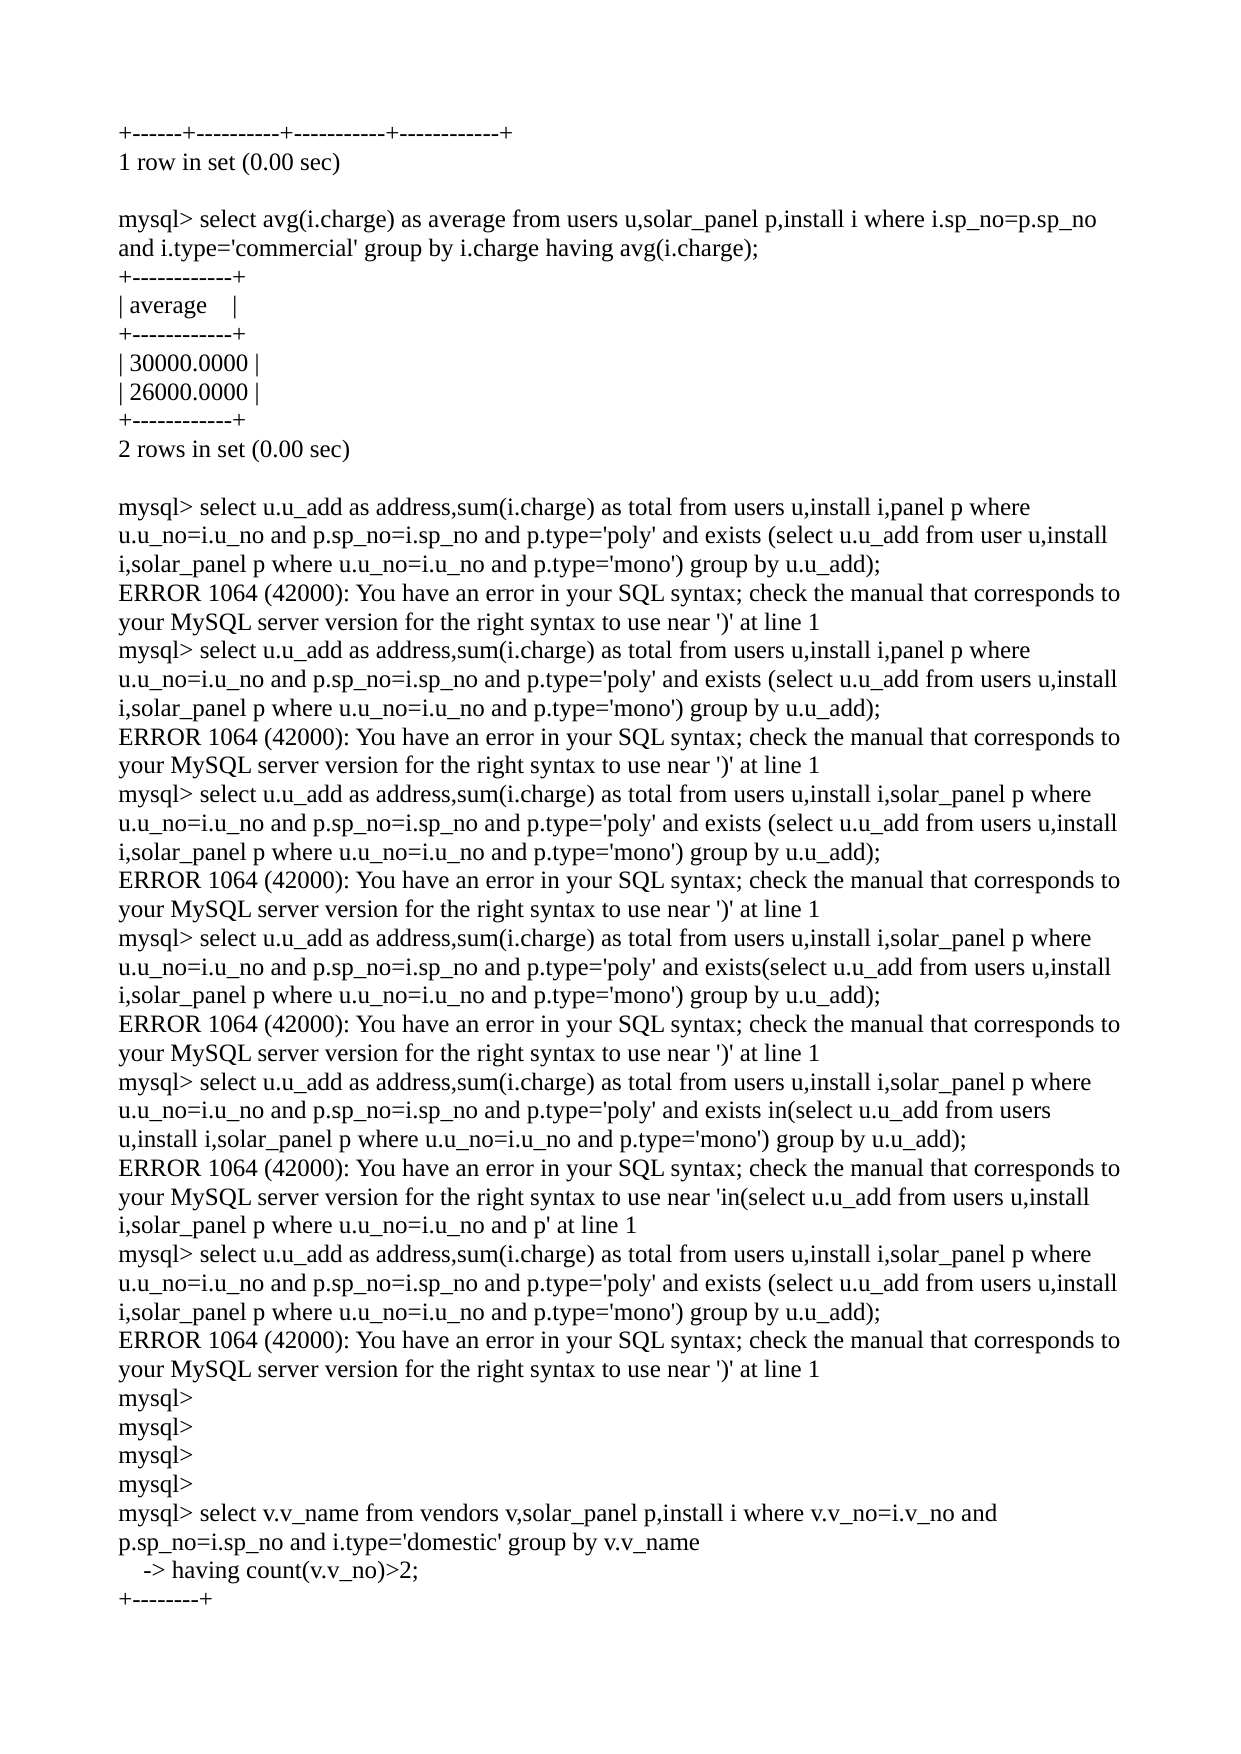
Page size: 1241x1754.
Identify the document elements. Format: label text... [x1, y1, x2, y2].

text +--------+ [118, 1584, 1122, 1613]
text mysql> select avg(i.charge) as average from users u,solar_panel p,install i where i.sp_no=p.sp_no and i.type='commercial' group by i.charge having avg(i.charge); [118, 204, 1122, 262]
text | average | [118, 291, 1122, 319]
text +------------+ [118, 406, 1122, 434]
text +------+----------+-----------+------------+ [118, 118, 1122, 147]
text mysql> [118, 1383, 1122, 1412]
text mysql> [118, 1412, 1122, 1441]
text ERROR 1064 (42000): You have an error in your SQL syntax; check the manual that corresponds to your MySQL server version for the right syntax to use near 'in(select u.u_add from users u,install i,solar_panel p where u.u_no=i.u_no and p' at line 1 [118, 1153, 1122, 1239]
text mysql> select u.u_add as address,sum(i.charge) as total from users u,install i,solar_panel p where u.u_no=i.u_no and p.sp_no=i.sp_no and p.type='poly' and exists in(select u.u_add from users u,install i,solar_panel p where u.u_no=i.u_no and p.type='mono') group by u.u_add); [118, 1067, 1122, 1153]
text +------------+ [118, 262, 1122, 291]
text -> having count(v.v_no)>2; [118, 1556, 1122, 1584]
text mysql> select u.u_add as address,sum(i.charge) as total from users u,install i,panel p where u.u_no=i.u_no and p.sp_no=i.sp_no and p.type='poly' and exists (select u.u_add from users u,install i,solar_panel p where u.u_no=i.u_no and p.type='mono') group by u.u_add); [118, 636, 1122, 722]
text mysql> select u.u_add as address,sum(i.charge) as total from users u,install i,solar_panel p where u.u_no=i.u_no and p.sp_no=i.sp_no and p.type='poly' and exists (select u.u_add from users u,install i,solar_panel p where u.u_no=i.u_no and p.type='mono') group by u.u_add); [118, 779, 1122, 866]
text ERROR 1064 (42000): You have an error in your SQL syntax; check the manual that corresponds to your MySQL server version for the right syntax to use near ')' at line 1 [118, 578, 1122, 636]
text mysql> select u.u_add as address,sum(i.charge) as total from users u,install i,solar_panel p where u.u_no=i.u_no and p.sp_no=i.sp_no and p.type='poly' and exists(select u.u_add from users u,install i,solar_panel p where u.u_no=i.u_no and p.type='mono') group by u.u_add); [118, 923, 1122, 1009]
text mysql> select v.v_name from vendors v,solar_panel p,install i where v.v_no=i.v_no and p.sp_no=i.sp_no and i.type='domestic' group by v.v_name [118, 1498, 1122, 1556]
text mysql> [118, 1441, 1122, 1469]
text | 26000.0000 | [118, 377, 1122, 406]
text ERROR 1064 (42000): You have an error in your SQL syntax; check the manual that corresponds to your MySQL server version for the right syntax to use near ')' at line 1 [118, 1326, 1122, 1383]
text ERROR 1064 (42000): You have an error in your SQL syntax; check the manual that corresponds to your MySQL server version for the right syntax to use near ')' at line 1 [118, 722, 1122, 779]
text ERROR 1064 (42000): You have an error in your SQL syntax; check the manual that corresponds to your MySQL server version for the right syntax to use near ')' at line 1 [118, 866, 1122, 923]
text mysql> select u.u_add as address,sum(i.charge) as total from users u,install i,panel p where u.u_no=i.u_no and p.sp_no=i.sp_no and p.type='poly' and exists (select u.u_add from user u,install i,solar_panel p where u.u_no=i.u_no and p.type='mono') group by u.u_add); [118, 492, 1122, 578]
text | 30000.0000 | [118, 348, 1122, 377]
text mysql> [118, 1469, 1122, 1498]
text mysql> select u.u_add as address,sum(i.charge) as total from users u,install i,solar_panel p where u.u_no=i.u_no and p.sp_no=i.sp_no and p.type='poly' and exists (select u.u_add from users u,install i,solar_panel p where u.u_no=i.u_no and p.type='mono') group by u.u_add); [118, 1239, 1122, 1326]
text ERROR 1064 (42000): You have an error in your SQL syntax; check the manual that corresponds to your MySQL server version for the right syntax to use near ')' at line 1 [118, 1009, 1122, 1067]
text +------------+ [118, 319, 1122, 348]
text 1 row in set (0.00 sec) [118, 147, 1122, 176]
text 2 rows in set (0.00 sec) [118, 434, 1122, 463]
